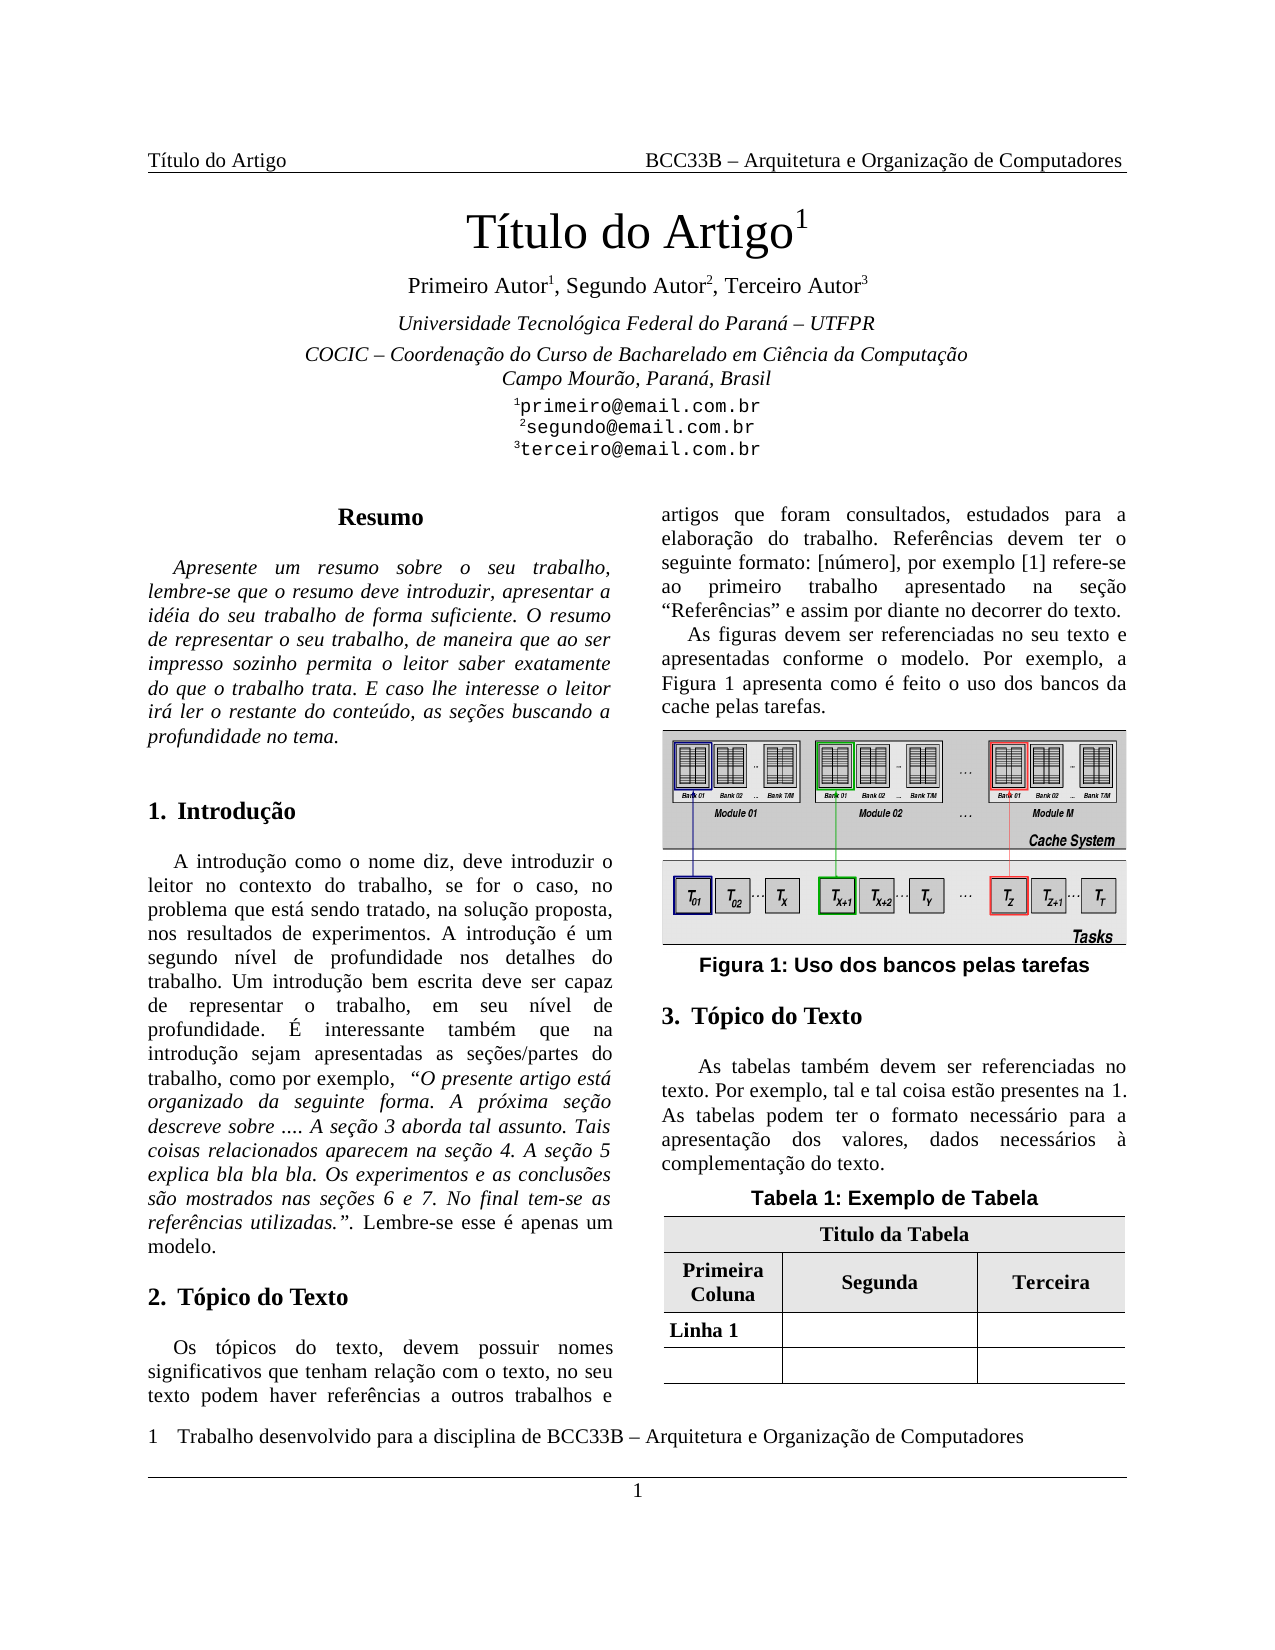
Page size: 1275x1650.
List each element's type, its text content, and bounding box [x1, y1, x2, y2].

table_cell [783, 1348, 977, 1383]
table_cell [664, 1348, 782, 1383]
table_cell [978, 1348, 1125, 1383]
table_cell [978, 1313, 1125, 1347]
text As figuras devem ser referenciadas no seu texto e apresentadas conforme o modelo. Por exemplo, a Figura 1 apresenta como é feito o uso dos bancos da cache pelas tarefas. [661, 622, 1127, 718]
table_cell Primeira Coluna [664, 1253, 782, 1312]
text artigos que foram consultados, estudados para a elaboração do trabalho. Referências devem ter o seguinte formato: [número], por exemplo [1] refere-se ao primeiro trabalho apresentado na seção “Referências” e assim por diante no decorrer do texto. [661, 502, 1127, 622]
text A introdução como o nome diz, deve introduzir o leitor no contexto do trabalho, se for o caso, no problema que está sendo tratado, na solução proposta, nos resultados de experimentos. A introdução é um segundo nível de profundidade nos detalhes do trabalho. Um introdução bem escrita deve ser capaz de representar o trabalho, em seu nível de profundidade. É interessante também que na introdução sejam apresentadas as seções/partes do trabalho, como por exemplo, “O presente artigo está organizado da seguinte forma. A próxima seção descreve sobre .... A seção 3 aborda tal assunto. Tais coisas relacionados aparecem na seção 4. A seção 5 explica bla bla bla. Os experimentos e as conclusões são mostrados nas seções 6 e 7. No final tem-se as referências utilizadas.”. Lembre-se esse é apenas um modelo. [148, 849, 613, 1258]
title Título do Artigo [148, 202, 1127, 260]
text Os tópicos do texto, devem possuir nomes significativos que tenham relação com o texto, no seu texto podem haver referências a outros trabalhos e [148, 1335, 613, 1407]
text 1primeiro@email.com.br 2segundo@email.com.br 3terceiro@email.com.br [148, 396, 1127, 460]
table_cell Terceira [978, 1253, 1125, 1312]
text Apresente um resumo sobre o seu trabalho, lembre-se que o resumo deve introduzir, apresentar a idéia do seu trabalho de forma suficiente. O resumo de representar o seu trabalho, de maneira que ao ser impresso sozinho permita o leitor saber exatamente do que o trabalho trata. E caso lhe interesse o leitor irá ler o restante do conteúdo, as seções buscando a profundidade no tema. [148, 555, 613, 747]
picture [662, 730, 1127, 953]
subtitle Tópico do Texto [148, 1282, 613, 1311]
text Universidade Tecnológica Federal do Paraná – UTFPR [148, 311, 1127, 335]
title Resumo [148, 502, 613, 531]
subtitle Introdução [148, 796, 613, 825]
text COCIC – Coordenação do Curso de Bacharelado em Ciência da Computação Campo Mourão, Paraná, Brasil [148, 342, 1127, 390]
table_cell Segunda [783, 1253, 977, 1312]
text As tabelas também devem ser referenciadas no texto. Por exemplo, tal e tal coisa estão presentes na Tabela 1. As tabelas podem ter o formato necessário para a apresentação dos valores, dados necessários à complementação do texto. [661, 1054, 1127, 1174]
text Primeiro Autor1, Segundo Autor2, Terceiro Autor3 [148, 272, 1127, 299]
table_header Titulo da Tabela [664, 1217, 1125, 1252]
table_cell Linha 1 [664, 1313, 782, 1347]
text Figura 1: Uso dos bancos pelas tarefas [663, 953, 1126, 977]
subtitle Tópico do Texto [661, 1001, 1127, 1030]
text Tabela 1: Exemplo de Tabela [661, 1186, 1127, 1210]
text Trabalho desenvolvido para a disciplina de BCC33B – Arquitetura e Organização de Computadores [148, 1424, 1127, 1448]
table_cell [783, 1313, 977, 1347]
